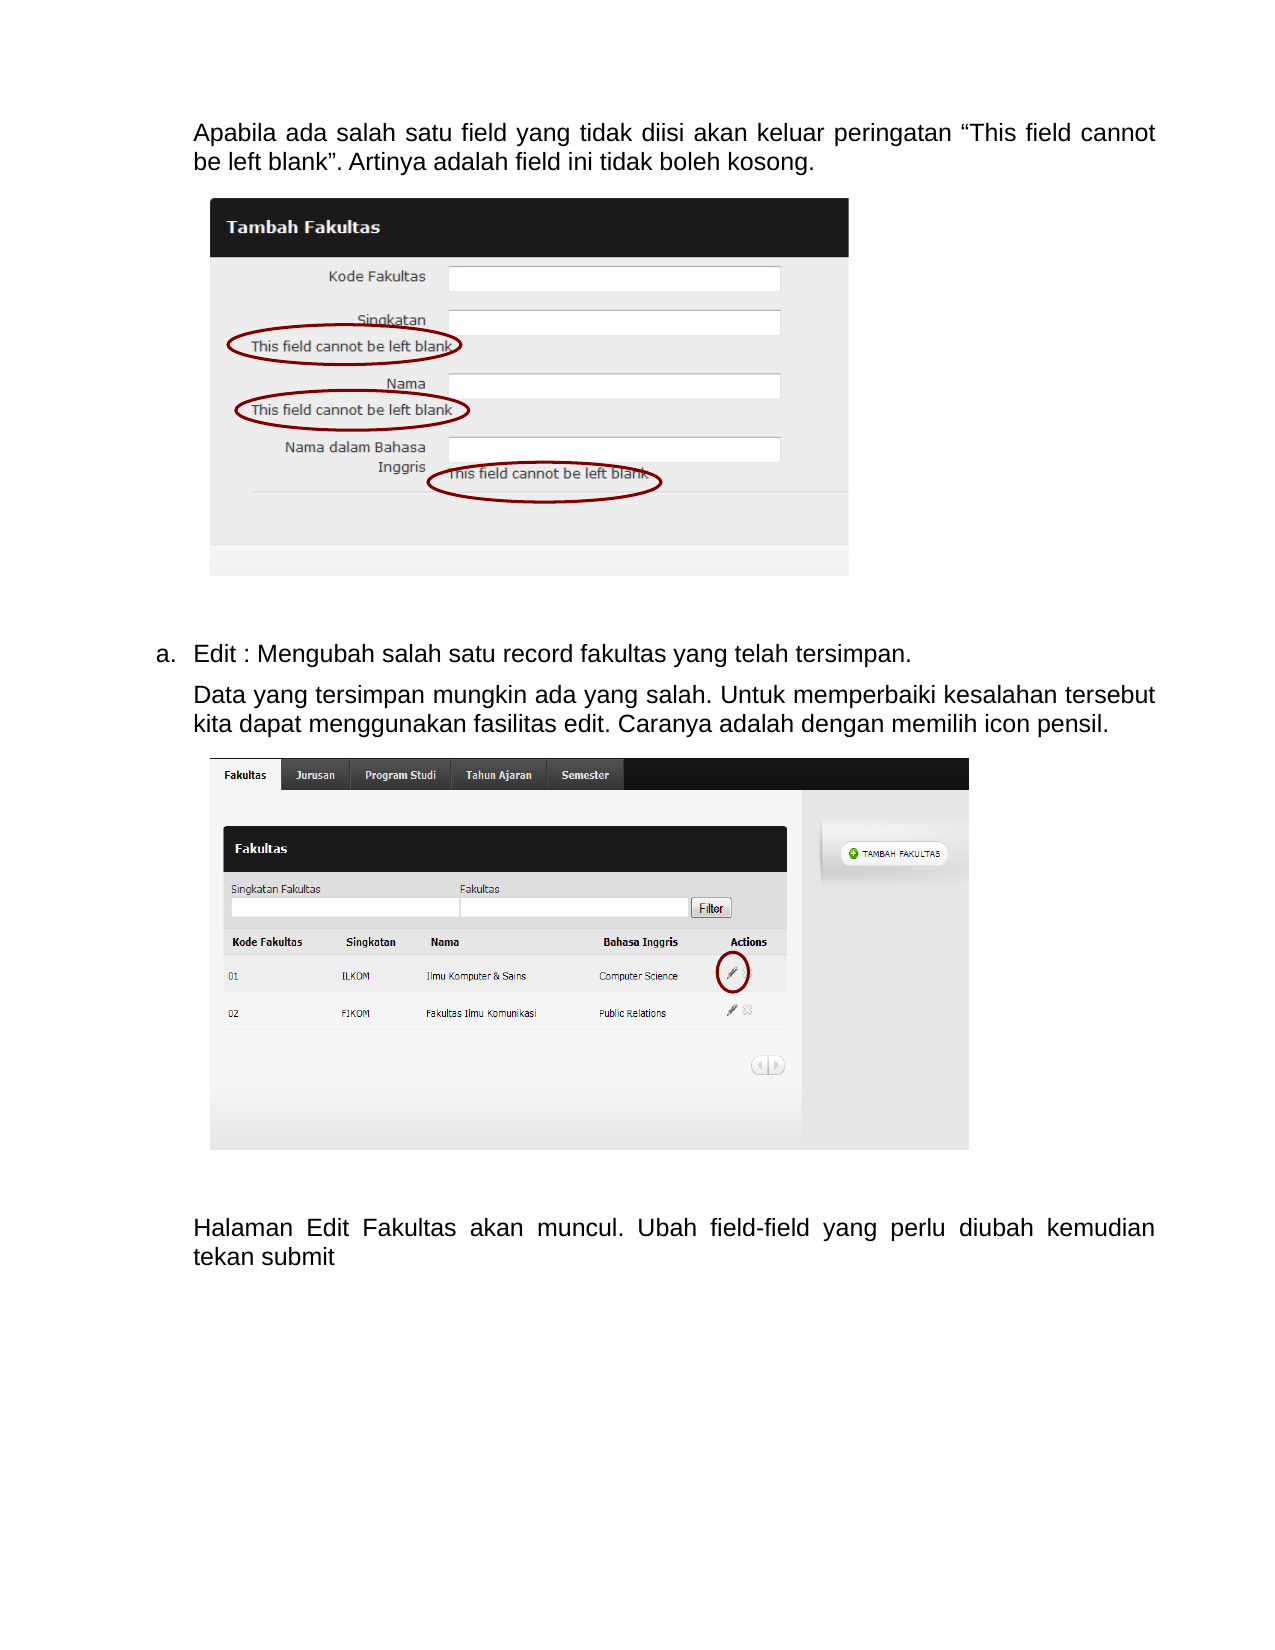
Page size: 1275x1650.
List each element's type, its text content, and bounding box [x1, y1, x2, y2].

text Halaman Edit Fakultas akan muncul. Ubah field-field yang perlu diubah kemudian tekan submit [193, 1213, 1157, 1270]
text Apabila ada salah satu field yang tidak diisi akan keluar peringatan “This field cannot be left blank”. Artinya adalah field ini tidak boleh kosong. [193, 118, 1157, 176]
text Data yang tersimpan mungkin ada yang salah. Untuk memperbaiki kesalahan tersebut kita dapat menggunakan fasilitas edit. Caranya adalah dengan memilih icon pensil. [193, 680, 1157, 737]
picture [209, 758, 969, 1150]
picture [209, 197, 849, 576]
list Edit : Mengubah salah satu record fakultas yang telah tersimpan. [156, 639, 1157, 667]
